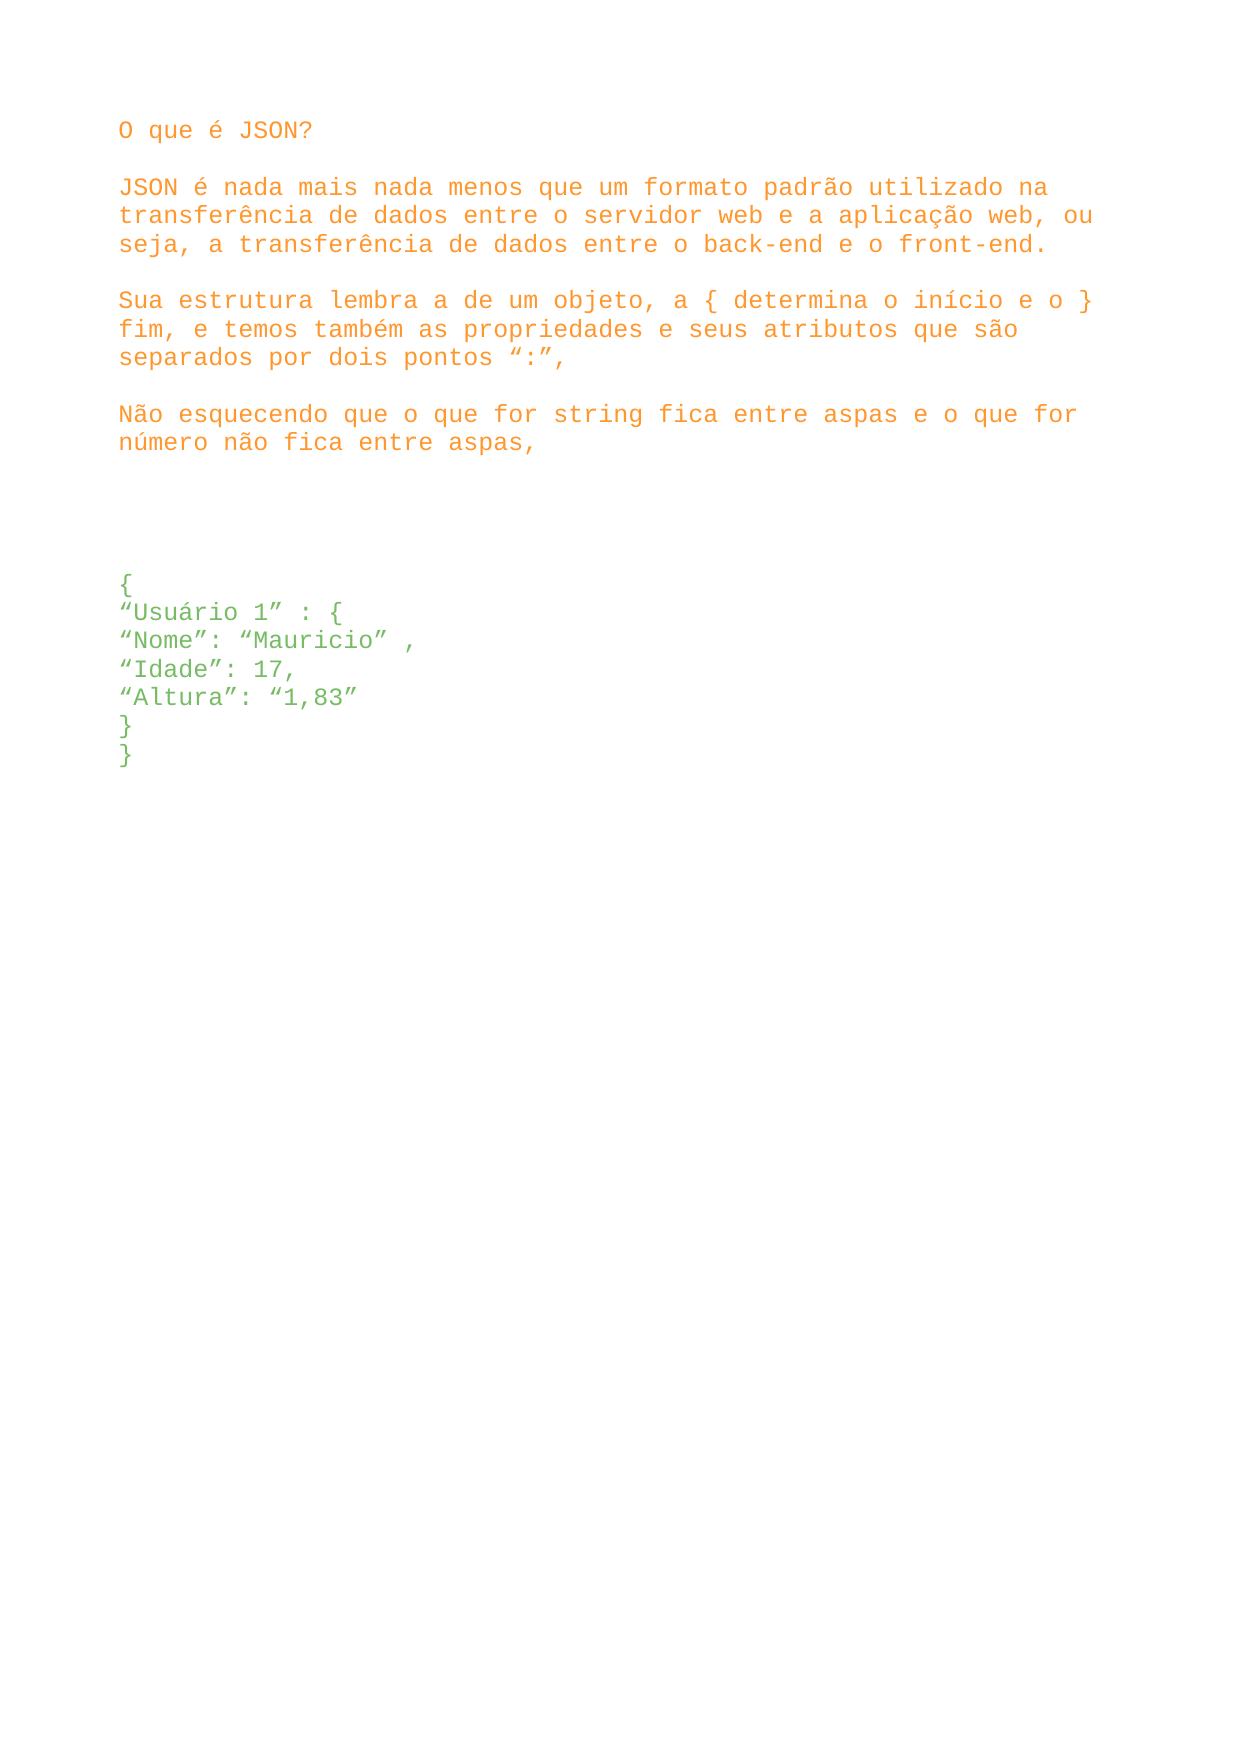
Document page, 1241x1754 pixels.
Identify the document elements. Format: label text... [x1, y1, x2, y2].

text } [118, 741, 1122, 770]
text Sua estrutura lembra a de um objeto, a { determina o início e o } fim, e temos também as propriedades e seus atributos que são separados por dois pontos “:”, [118, 288, 1122, 373]
text “Idade”: 17, [118, 656, 1122, 685]
text JSON é nada mais nada menos que um formato padrão utilizado na transferência de dados entre o servidor web e a aplicação web, ou seja, a transferência de dados entre o back-end e o front-end. [118, 175, 1122, 260]
text “Usuário 1” : { [118, 600, 1122, 628]
text Não esquecendo que o que for string fica entre aspas e o que for número não fica entre aspas, [118, 401, 1122, 458]
text “Nome”: “Mauricio” , [118, 628, 1122, 656]
text “Altura”: “1,83” [118, 685, 1122, 713]
text O que é JSON? [118, 118, 1122, 146]
text { [118, 571, 1122, 600]
text } [118, 713, 1122, 741]
